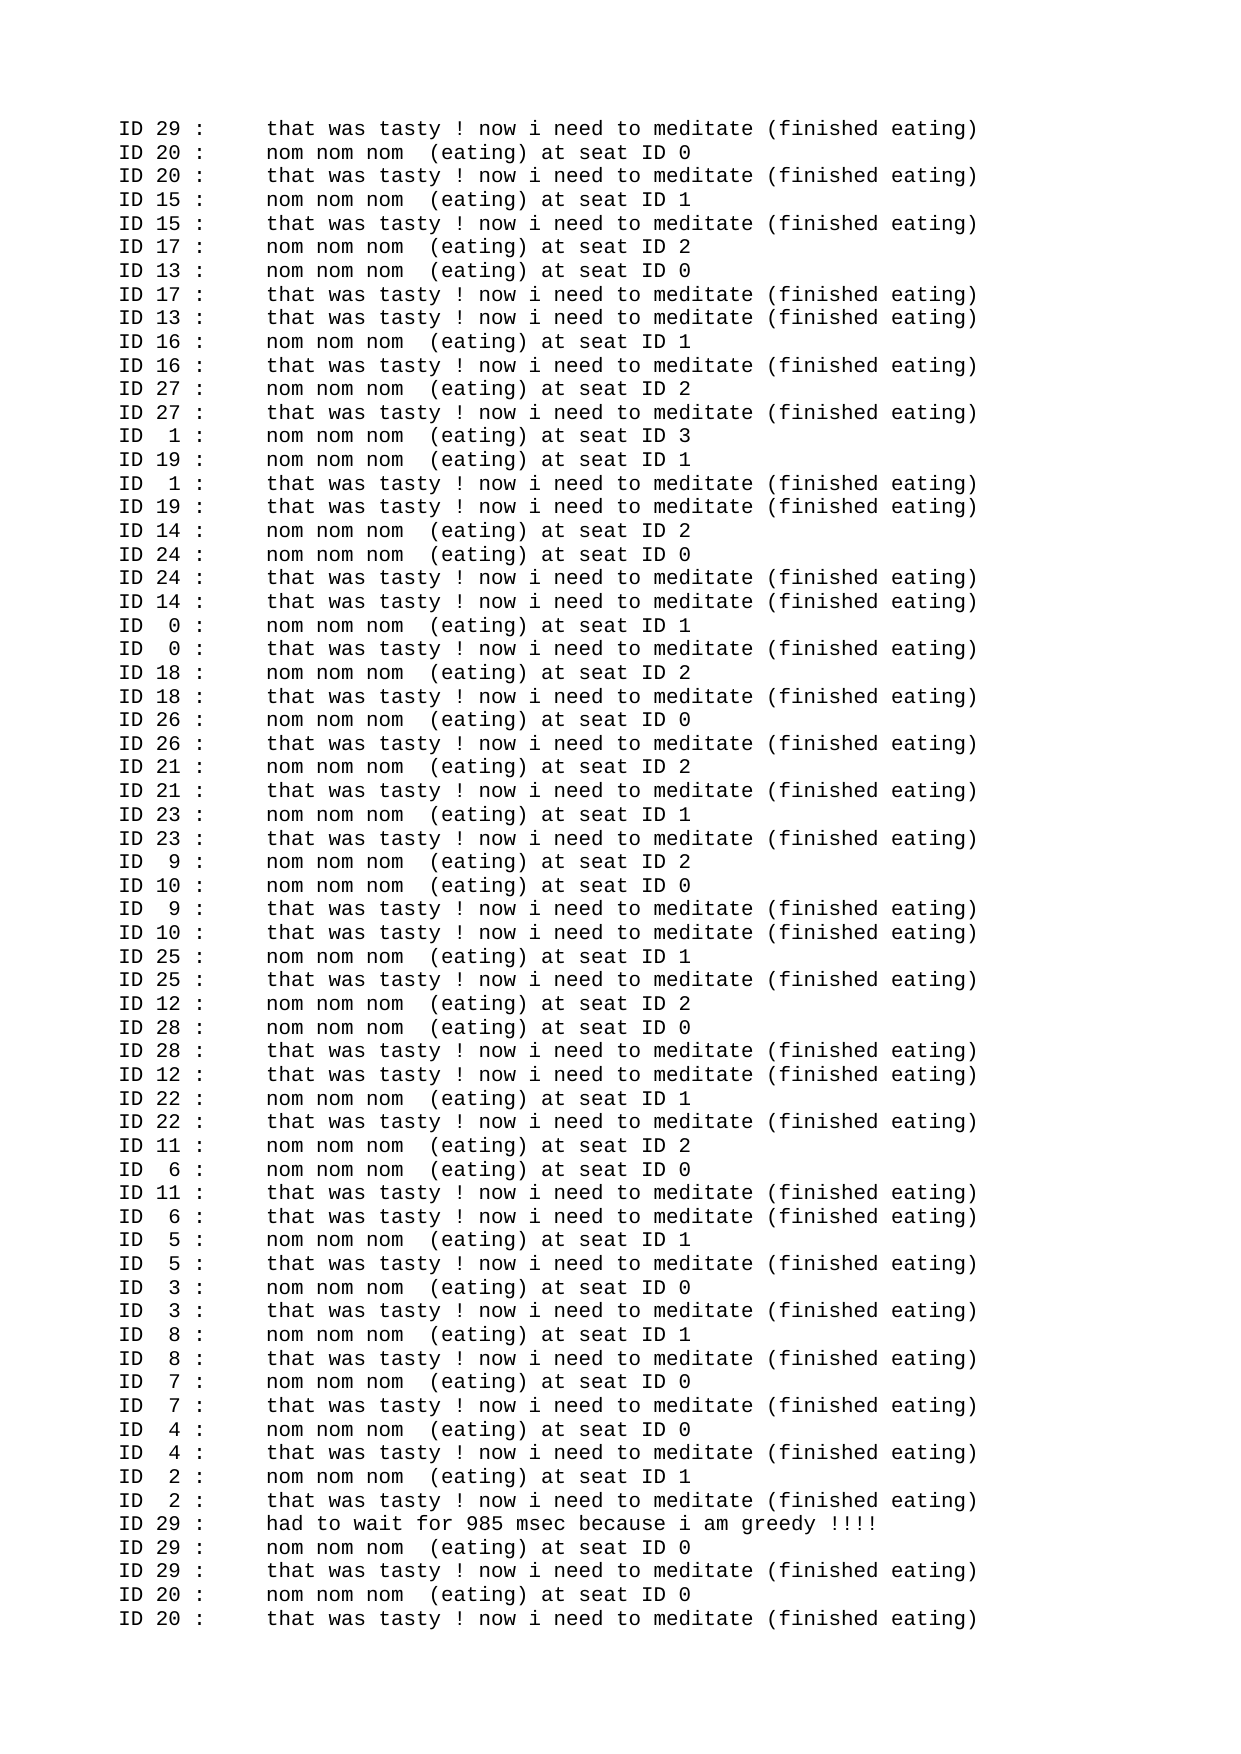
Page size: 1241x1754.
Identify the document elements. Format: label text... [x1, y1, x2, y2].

text ID 13 : nom nom nom (eating) at seat ID 0 [118, 260, 1122, 284]
text ID 10 : that was tasty ! now i need to meditate (finished eating) [118, 922, 1122, 946]
text ID 9 : that was tasty ! now i need to meditate (finished eating) [118, 898, 1122, 922]
text ID 6 : nom nom nom (eating) at seat ID 0 [118, 1158, 1122, 1182]
text ID 11 : nom nom nom (eating) at seat ID 2 [118, 1135, 1122, 1158]
text ID 3 : nom nom nom (eating) at seat ID 0 [118, 1277, 1122, 1300]
text ID 4 : that was tasty ! now i need to meditate (finished eating) [118, 1442, 1122, 1466]
text ID 17 : nom nom nom (eating) at seat ID 2 [118, 236, 1122, 260]
text ID 15 : nom nom nom (eating) at seat ID 1 [118, 189, 1122, 213]
text ID 21 : that was tasty ! now i need to meditate (finished eating) [118, 780, 1122, 804]
text ID 20 : that was tasty ! now i need to meditate (finished eating) [118, 165, 1122, 189]
text ID 26 : that was tasty ! now i need to meditate (finished eating) [118, 733, 1122, 757]
text ID 14 : nom nom nom (eating) at seat ID 2 [118, 520, 1122, 544]
text ID 29 : had to wait for 985 msec because i am greedy !!!! [118, 1513, 1122, 1537]
text ID 22 : nom nom nom (eating) at seat ID 1 [118, 1088, 1122, 1111]
text ID 20 : nom nom nom (eating) at seat ID 0 [118, 1584, 1122, 1608]
text ID 1 : nom nom nom (eating) at seat ID 3 [118, 426, 1122, 449]
text ID 8 : that was tasty ! now i need to meditate (finished eating) [118, 1348, 1122, 1371]
text ID 25 : nom nom nom (eating) at seat ID 1 [118, 946, 1122, 969]
text ID 0 : nom nom nom (eating) at seat ID 1 [118, 615, 1122, 638]
text ID 20 : that was tasty ! now i need to meditate (finished eating) [118, 1608, 1122, 1631]
text ID 18 : nom nom nom (eating) at seat ID 2 [118, 662, 1122, 686]
text ID 16 : that was tasty ! now i need to meditate (finished eating) [118, 354, 1122, 378]
text ID 12 : that was tasty ! now i need to meditate (finished eating) [118, 1064, 1122, 1088]
text ID 23 : nom nom nom (eating) at seat ID 1 [118, 804, 1122, 827]
text ID 4 : nom nom nom (eating) at seat ID 0 [118, 1419, 1122, 1442]
text ID 22 : that was tasty ! now i need to meditate (finished eating) [118, 1111, 1122, 1135]
text ID 29 : that was tasty ! now i need to meditate (finished eating) [118, 1561, 1122, 1584]
text ID 19 : that was tasty ! now i need to meditate (finished eating) [118, 496, 1122, 520]
text ID 20 : nom nom nom (eating) at seat ID 0 [118, 142, 1122, 165]
text ID 5 : that was tasty ! now i need to meditate (finished eating) [118, 1253, 1122, 1277]
text ID 26 : nom nom nom (eating) at seat ID 0 [118, 709, 1122, 733]
text ID 25 : that was tasty ! now i need to meditate (finished eating) [118, 969, 1122, 993]
text ID 21 : nom nom nom (eating) at seat ID 2 [118, 757, 1122, 780]
text ID 18 : that was tasty ! now i need to meditate (finished eating) [118, 686, 1122, 709]
text ID 8 : nom nom nom (eating) at seat ID 1 [118, 1324, 1122, 1348]
text ID 29 : that was tasty ! now i need to meditate (finished eating) [118, 118, 1122, 142]
text ID 3 : that was tasty ! now i need to meditate (finished eating) [118, 1300, 1122, 1324]
text ID 7 : nom nom nom (eating) at seat ID 0 [118, 1371, 1122, 1395]
text ID 1 : that was tasty ! now i need to meditate (finished eating) [118, 473, 1122, 496]
text ID 27 : that was tasty ! now i need to meditate (finished eating) [118, 402, 1122, 426]
text ID 9 : nom nom nom (eating) at seat ID 2 [118, 851, 1122, 875]
text ID 17 : that was tasty ! now i need to meditate (finished eating) [118, 284, 1122, 307]
text ID 24 : nom nom nom (eating) at seat ID 0 [118, 544, 1122, 567]
text ID 28 : nom nom nom (eating) at seat ID 0 [118, 1017, 1122, 1040]
text ID 6 : that was tasty ! now i need to meditate (finished eating) [118, 1206, 1122, 1229]
text ID 19 : nom nom nom (eating) at seat ID 1 [118, 449, 1122, 473]
text ID 7 : that was tasty ! now i need to meditate (finished eating) [118, 1395, 1122, 1419]
text ID 0 : that was tasty ! now i need to meditate (finished eating) [118, 638, 1122, 662]
text ID 13 : that was tasty ! now i need to meditate (finished eating) [118, 307, 1122, 331]
text ID 15 : that was tasty ! now i need to meditate (finished eating) [118, 213, 1122, 236]
text ID 23 : that was tasty ! now i need to meditate (finished eating) [118, 827, 1122, 851]
text ID 2 : nom nom nom (eating) at seat ID 1 [118, 1466, 1122, 1489]
text ID 28 : that was tasty ! now i need to meditate (finished eating) [118, 1040, 1122, 1064]
text ID 12 : nom nom nom (eating) at seat ID 2 [118, 993, 1122, 1017]
text ID 27 : nom nom nom (eating) at seat ID 2 [118, 378, 1122, 402]
text ID 5 : nom nom nom (eating) at seat ID 1 [118, 1229, 1122, 1253]
text ID 16 : nom nom nom (eating) at seat ID 1 [118, 331, 1122, 354]
text ID 24 : that was tasty ! now i need to meditate (finished eating) [118, 567, 1122, 591]
text ID 11 : that was tasty ! now i need to meditate (finished eating) [118, 1182, 1122, 1206]
text ID 14 : that was tasty ! now i need to meditate (finished eating) [118, 591, 1122, 615]
text ID 29 : nom nom nom (eating) at seat ID 0 [118, 1537, 1122, 1561]
text ID 2 : that was tasty ! now i need to meditate (finished eating) [118, 1489, 1122, 1513]
text ID 10 : nom nom nom (eating) at seat ID 0 [118, 875, 1122, 898]
